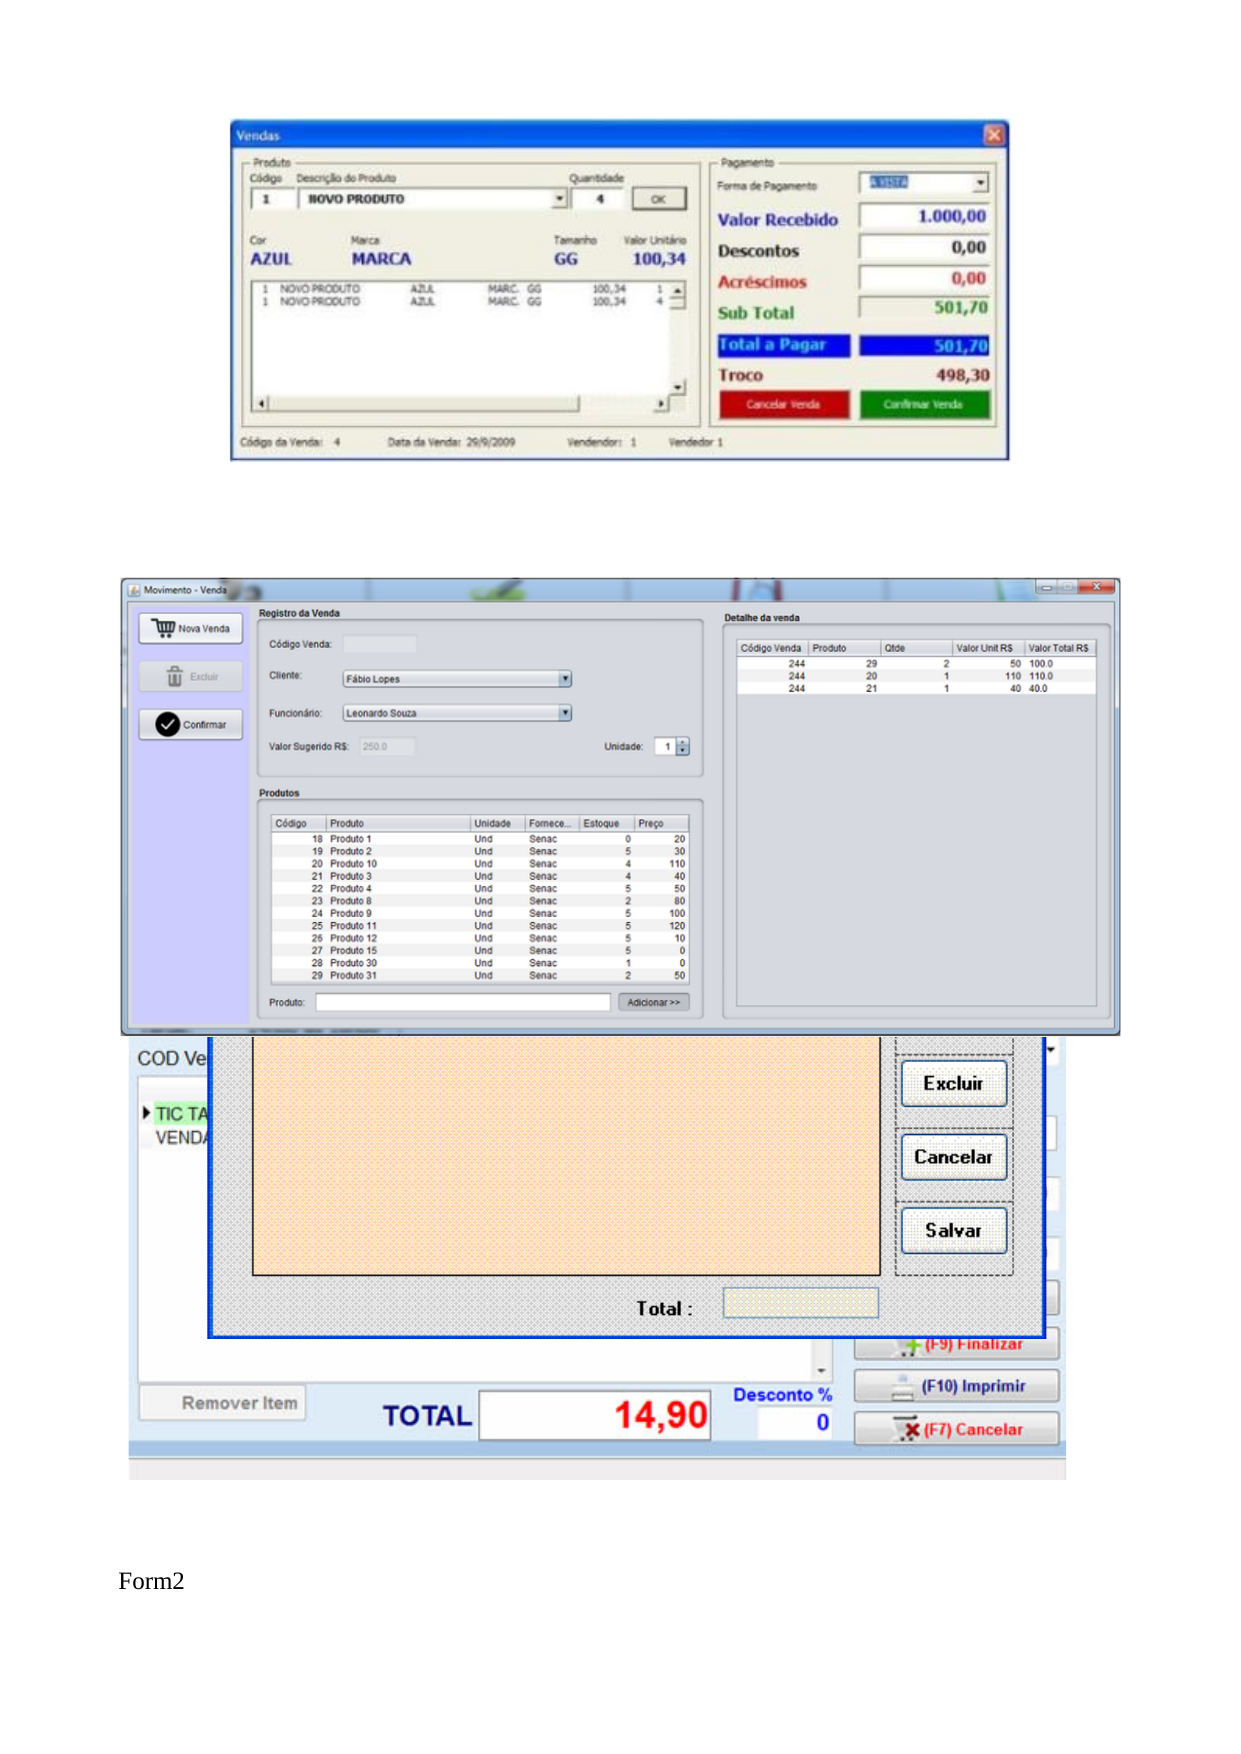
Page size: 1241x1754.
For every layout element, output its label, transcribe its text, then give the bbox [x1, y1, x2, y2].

picture [229, 118, 1011, 462]
text Form2 [118, 1566, 1122, 1594]
picture [118, 576, 1123, 1480]
